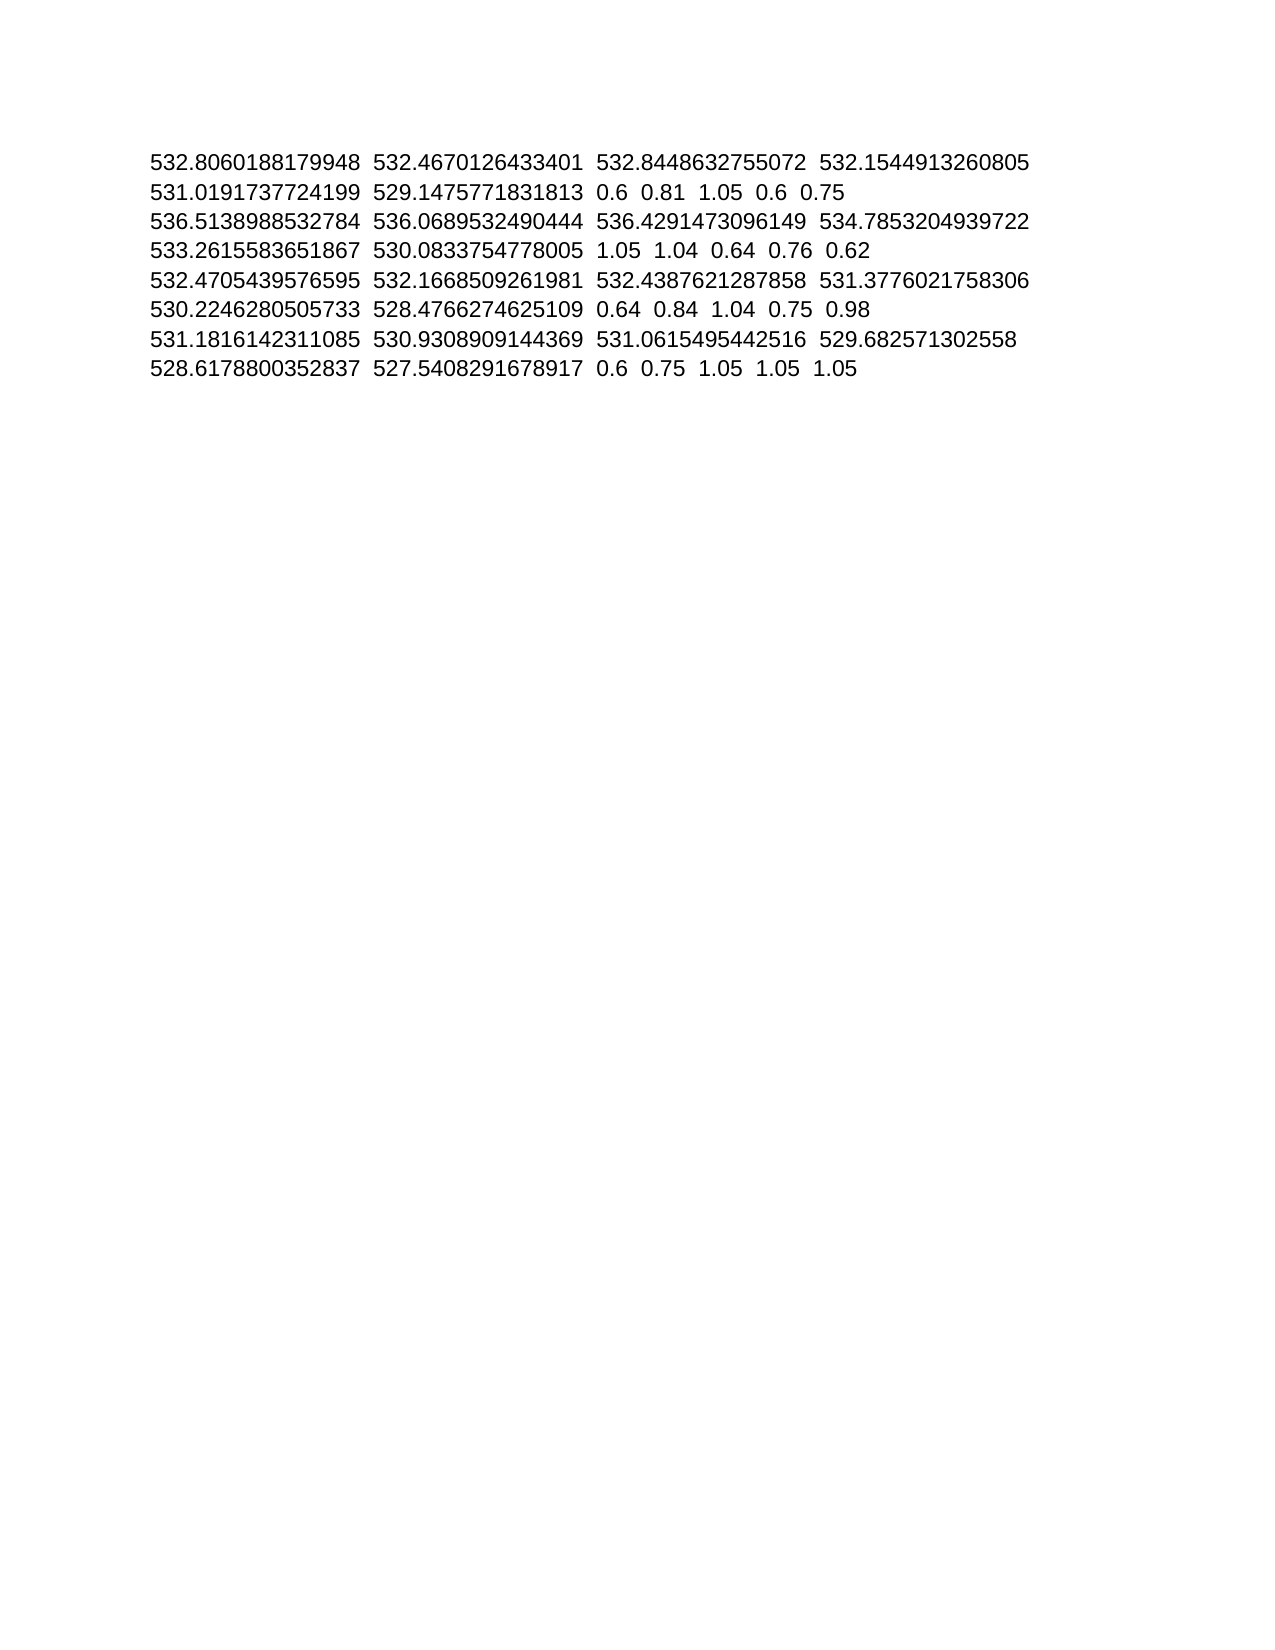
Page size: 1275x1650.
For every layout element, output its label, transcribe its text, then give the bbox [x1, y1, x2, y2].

text 531.1816142311085 530.9308909144369 531.0615495442516 529.682571302558 528.6178800352837 527.5408291678917 0.6 0.75 1.05 1.05 1.05 [150, 326, 1125, 381]
text 532.4705439576595 532.1668509261981 532.4387621287858 531.3776021758306 530.2246280505733 528.4766274625109 0.64 0.84 1.04 0.75 0.98 [150, 267, 1125, 322]
text 536.5138988532784 536.0689532490444 536.4291473096149 534.7853204939722 533.2615583651867 530.0833754778005 1.05 1.04 0.64 0.76 0.62 [150, 209, 1125, 264]
text 532.8060188179948 532.4670126433401 532.8448632755072 532.1544913260805 531.0191737724199 529.1475771831813 0.6 0.81 1.05 0.6 0.75 [150, 150, 1125, 205]
